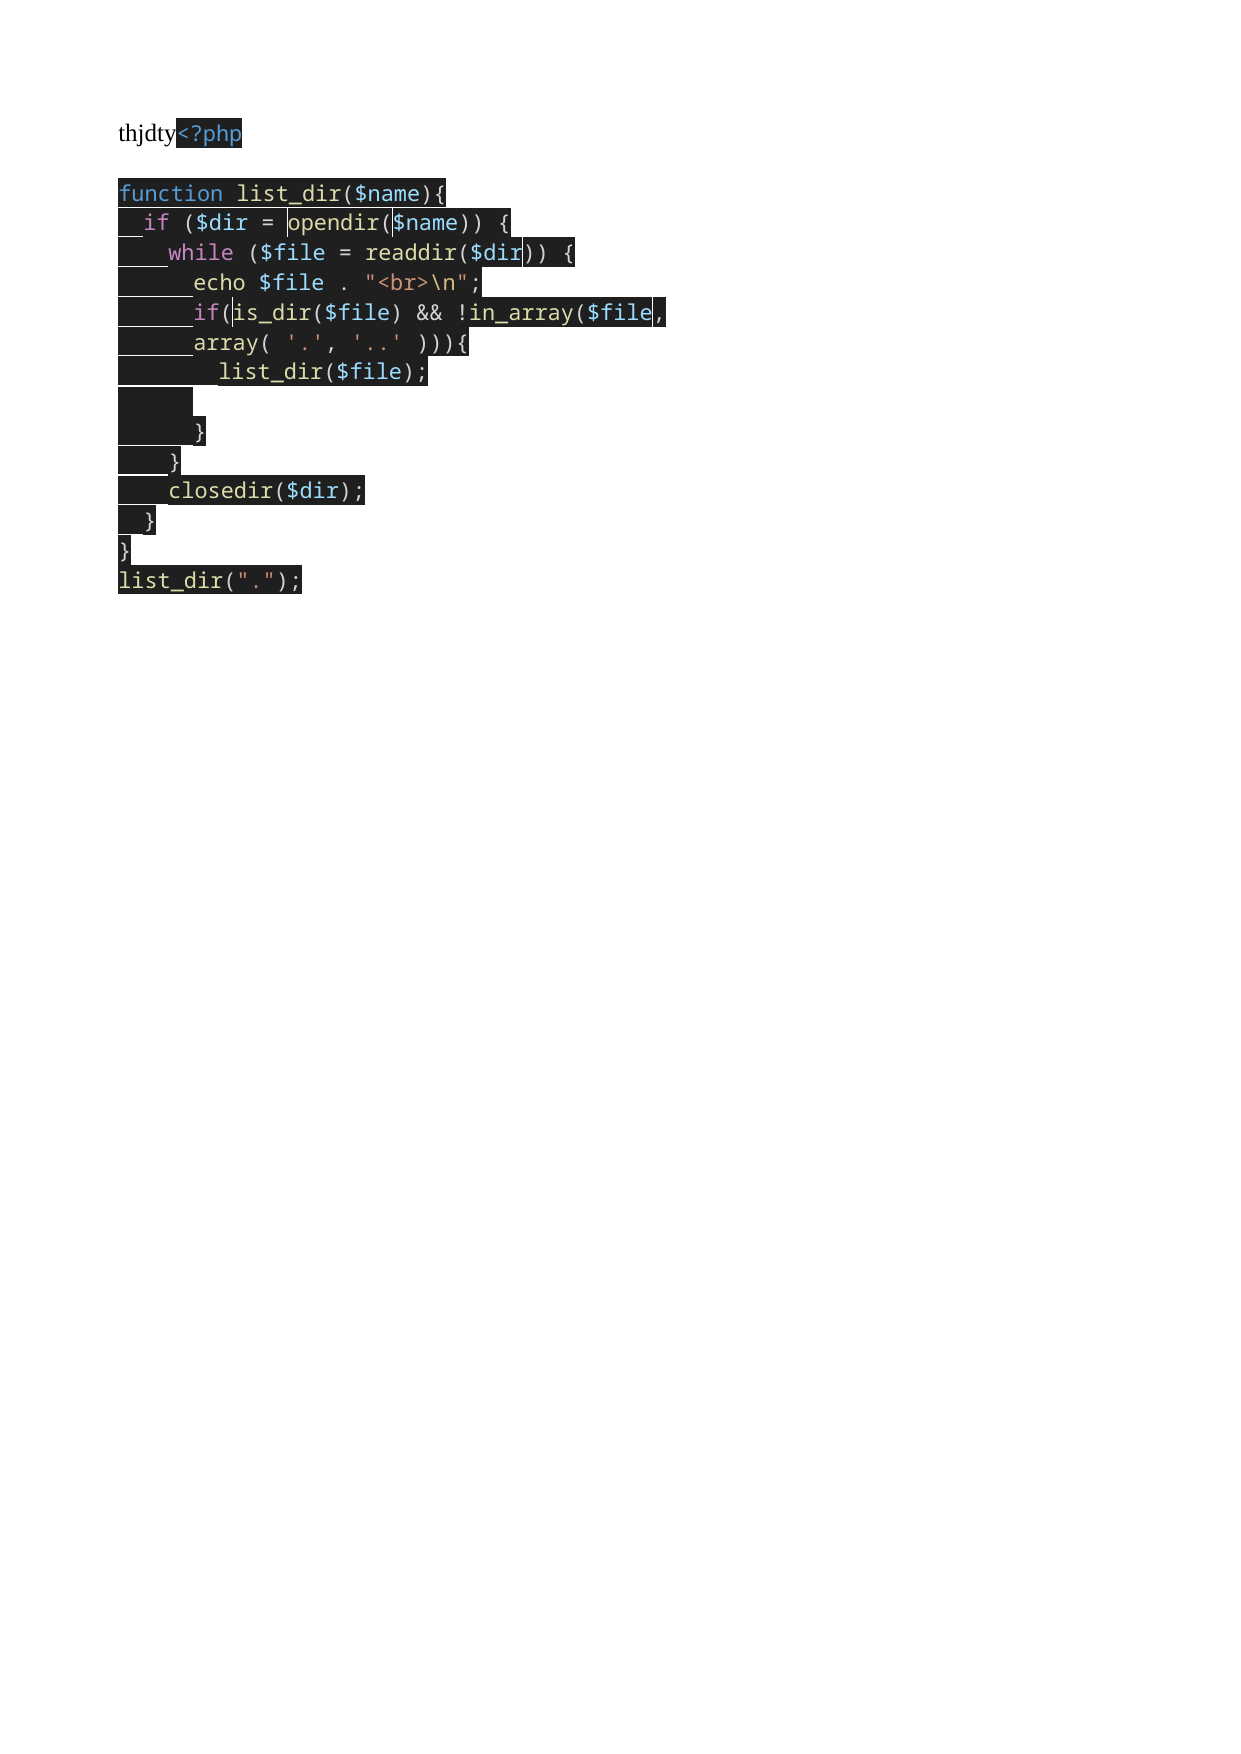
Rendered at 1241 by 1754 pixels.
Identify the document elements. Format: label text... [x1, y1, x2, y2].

text } [118, 505, 1122, 535]
text if ($dir = opendir($name)) { [118, 207, 1122, 237]
text } [118, 416, 1122, 446]
text list_dir("."); [118, 565, 1122, 594]
text closedir($dir); [118, 475, 1122, 505]
text thjdty<?php [118, 118, 1122, 148]
text while ($file = readdir($dir)) { [118, 237, 1122, 267]
text } [118, 446, 1122, 475]
text } [118, 535, 1122, 565]
text if(is_dir($file) && !in_array($file, [118, 297, 1122, 327]
text array( '.', '..' ))){ [118, 327, 1122, 356]
text list_dir($file); [118, 356, 1122, 386]
text function list_dir($name){ [118, 178, 1122, 207]
text echo $file . "<br>\n"; [118, 267, 1122, 297]
